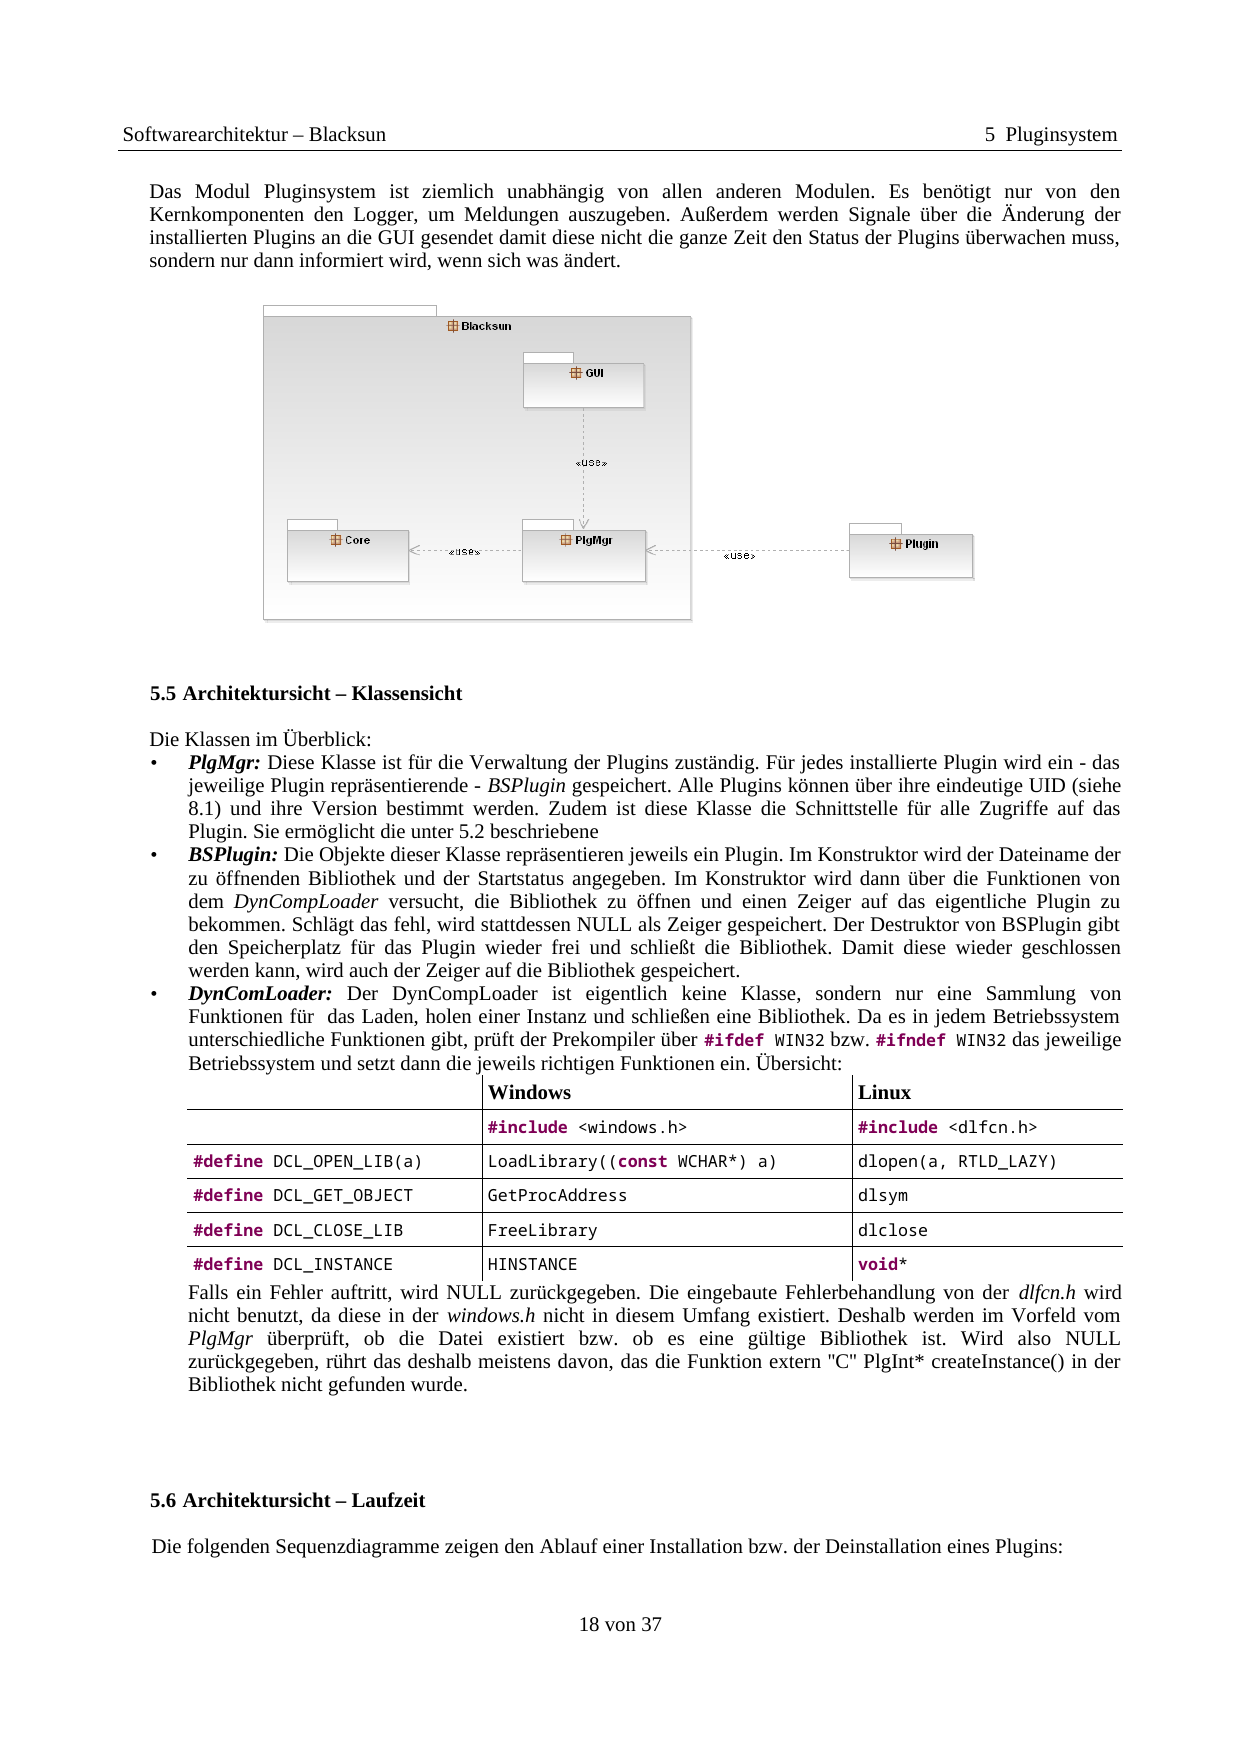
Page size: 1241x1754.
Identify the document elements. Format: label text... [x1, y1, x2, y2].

table_cell [187, 1110, 482, 1144]
table_cell FreeLibrary [483, 1213, 852, 1246]
table_cell #define DCL_GET_OBJECT [187, 1179, 482, 1212]
table_cell #include <dlfcn.h> [853, 1110, 1123, 1144]
text Falls ein Fehler auftritt, wird NULL zurückgegeben. Die eingebaute Fehlerbehandlung von der dlfcn.h wird nicht benutzt, da diese in der windows.h nicht in diesem Umfang existiert. Deshalb werden im Vorfeld vom PlgMgr überprüft, ob die Datei existiert bzw. ob es eine gültige Bibliothek ist. Wird also NULL zurückgegeben, rührt das deshalb meistens davon, das die Funktion extern ''C'' PlgInt* createInstance() in der Bibliothek nicht gefunden wurde. [188, 1281, 1122, 1396]
subtitle Architektursicht – Klassensicht [145, 681, 1122, 704]
table_cell dlopen(a, RTLD_LAZY) [853, 1145, 1123, 1178]
table_cell #define DCL_INSTANCE [187, 1247, 482, 1281]
list BSPlugin: Die Objekte dieser Klasse repräsentieren jeweils ein Plugin. Im Konstruktor wird der Dateiname der zu öffnenden Bibliothek und der Startstatus angegeben. Im Konstruktor wird dann über die Funktionen von dem DynCompLoader versucht, die Bibliothek zu öffnen und einen Zeiger auf das eigentliche Plugin zu bekommen. Schlägt das fehl, wird stattdessen NULL als Zeiger gespeichert. Der Destruktor von BSPlugin gibt den Speicherplatz für das Plugin wieder frei und schließt die Bibliothek. Damit diese wieder geschlossen werden kann, wird auch der Zeiger auf die Bibliothek gespeichert. [151, 843, 1122, 982]
table_cell HINSTANCE [483, 1247, 852, 1281]
text Das Modul Pluginsystem ist ziemlich unabhängig von allen anderen Modulen. Es benötigt nur von den Kernkomponenten den Logger, um Meldungen auszugeben. Außerdem werden Signale über die Änderung der installierten Plugins an die GUI gesendet damit diese nicht die ganze Zeit den Status der Plugins überwachen muss, sondern nur dann informiert wird, wenn sich was ändert. [149, 179, 1122, 272]
list PlgMgr: Diese Klasse ist für die Verwaltung der Plugins zuständig. Für jedes installierte Plugin wird ein - das jeweilige Plugin repräsentierende - BSPlugin gespeichert. Alle Plugins können über ihre eindeutige UID (siehe 8.1) und ihre Version bestimmt werden. Zudem ist diese Klasse die Schnittstelle für alle Zugriffe auf das Plugin. Sie ermöglicht die unter 5.2 beschriebene [151, 751, 1122, 843]
table_cell dlsym [853, 1179, 1123, 1212]
table_cell void* [853, 1247, 1123, 1281]
table_cell LoadLibrary((const WCHAR*) a) [483, 1145, 852, 1178]
table_header Windows [483, 1075, 852, 1109]
table_header [187, 1075, 482, 1109]
text Die Klassen im Überblick: [118, 728, 1122, 751]
table_cell #define DCL_OPEN_LIB(a) [187, 1145, 482, 1178]
subtitle Architektursicht – Laufzeit [145, 1489, 1122, 1512]
table_cell #define DCL_CLOSE_LIB [187, 1213, 482, 1246]
list DynComLoader: Der DynCompLoader ist eigentlich keine Klasse, sondern nur eine Sammlung von Funktionen für das Laden, holen einer Instanz und schließen eine Bibliothek. Da es in jedem Betriebssystem unterschiedliche Funktionen gibt, prüft der Prekompiler über #ifdef WIN32 bzw. #ifndef WIN32 das jeweilige Betriebssystem und setzt dann die jeweils richtigen Funktionen ein. Übersicht: [151, 982, 1122, 1075]
table_cell dlclose [853, 1213, 1123, 1246]
table_cell #include <windows.h> [483, 1110, 852, 1144]
table_header Linux [853, 1075, 1123, 1109]
text Die folgenden Sequenzdiagramme zeigen den Ablauf einer Installation bzw. der Deinstallation eines Plugins: [151, 1535, 1122, 1558]
table_cell GetProcAddress [483, 1179, 852, 1212]
picture [253, 295, 987, 631]
